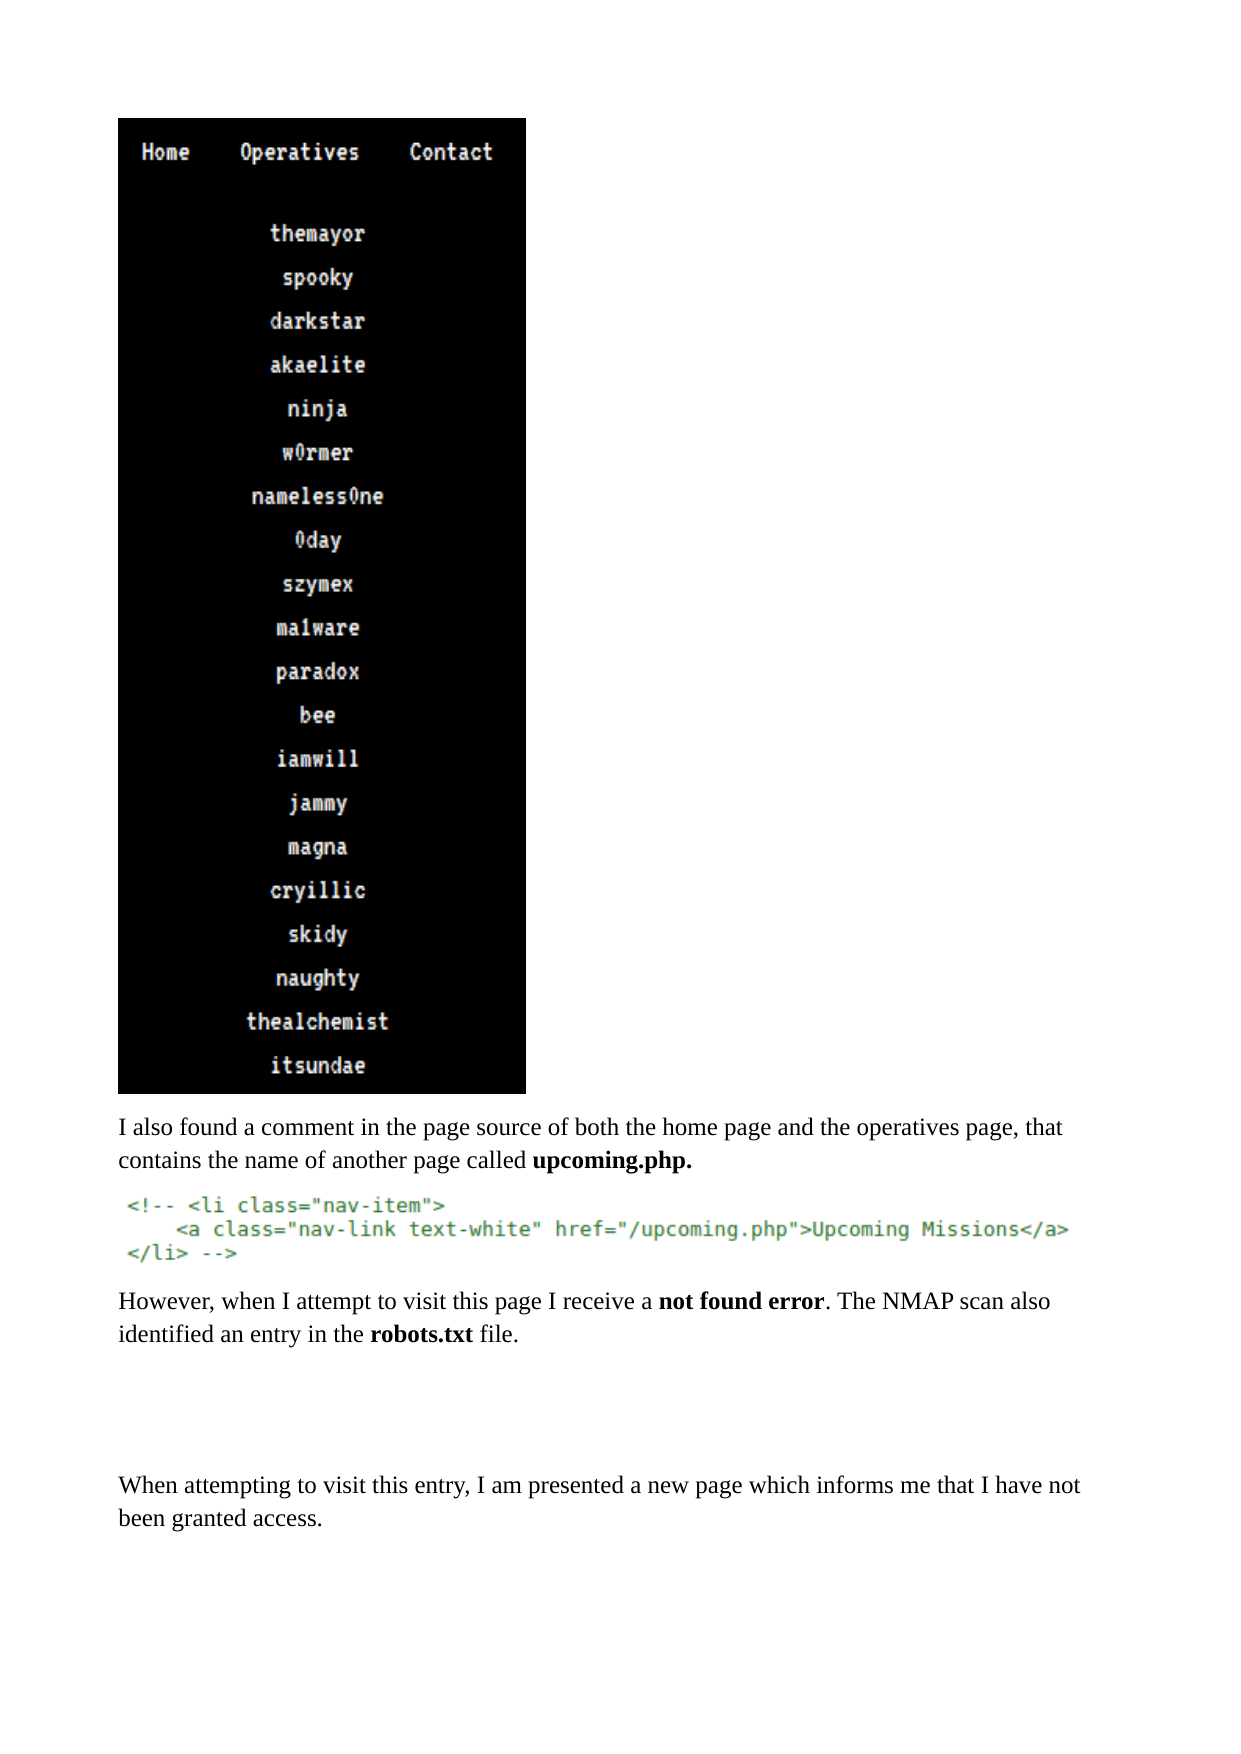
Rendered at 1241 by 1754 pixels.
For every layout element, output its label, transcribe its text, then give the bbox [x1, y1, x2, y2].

picture [118, 1192, 1076, 1268]
text I also found a comment in the page source of both the home page and the operatives page, that contains the name of another page called upcoming.php. [118, 1112, 1122, 1174]
picture [118, 118, 526, 1094]
text When attempting to visit this entry, I am presented a new page which informs me that I have not been granted access. [118, 1470, 1122, 1532]
text However, when I attempt to visit this page I receive a not found error. The NMAP scan also identified an entry in the robots.txt file. [118, 1286, 1122, 1348]
